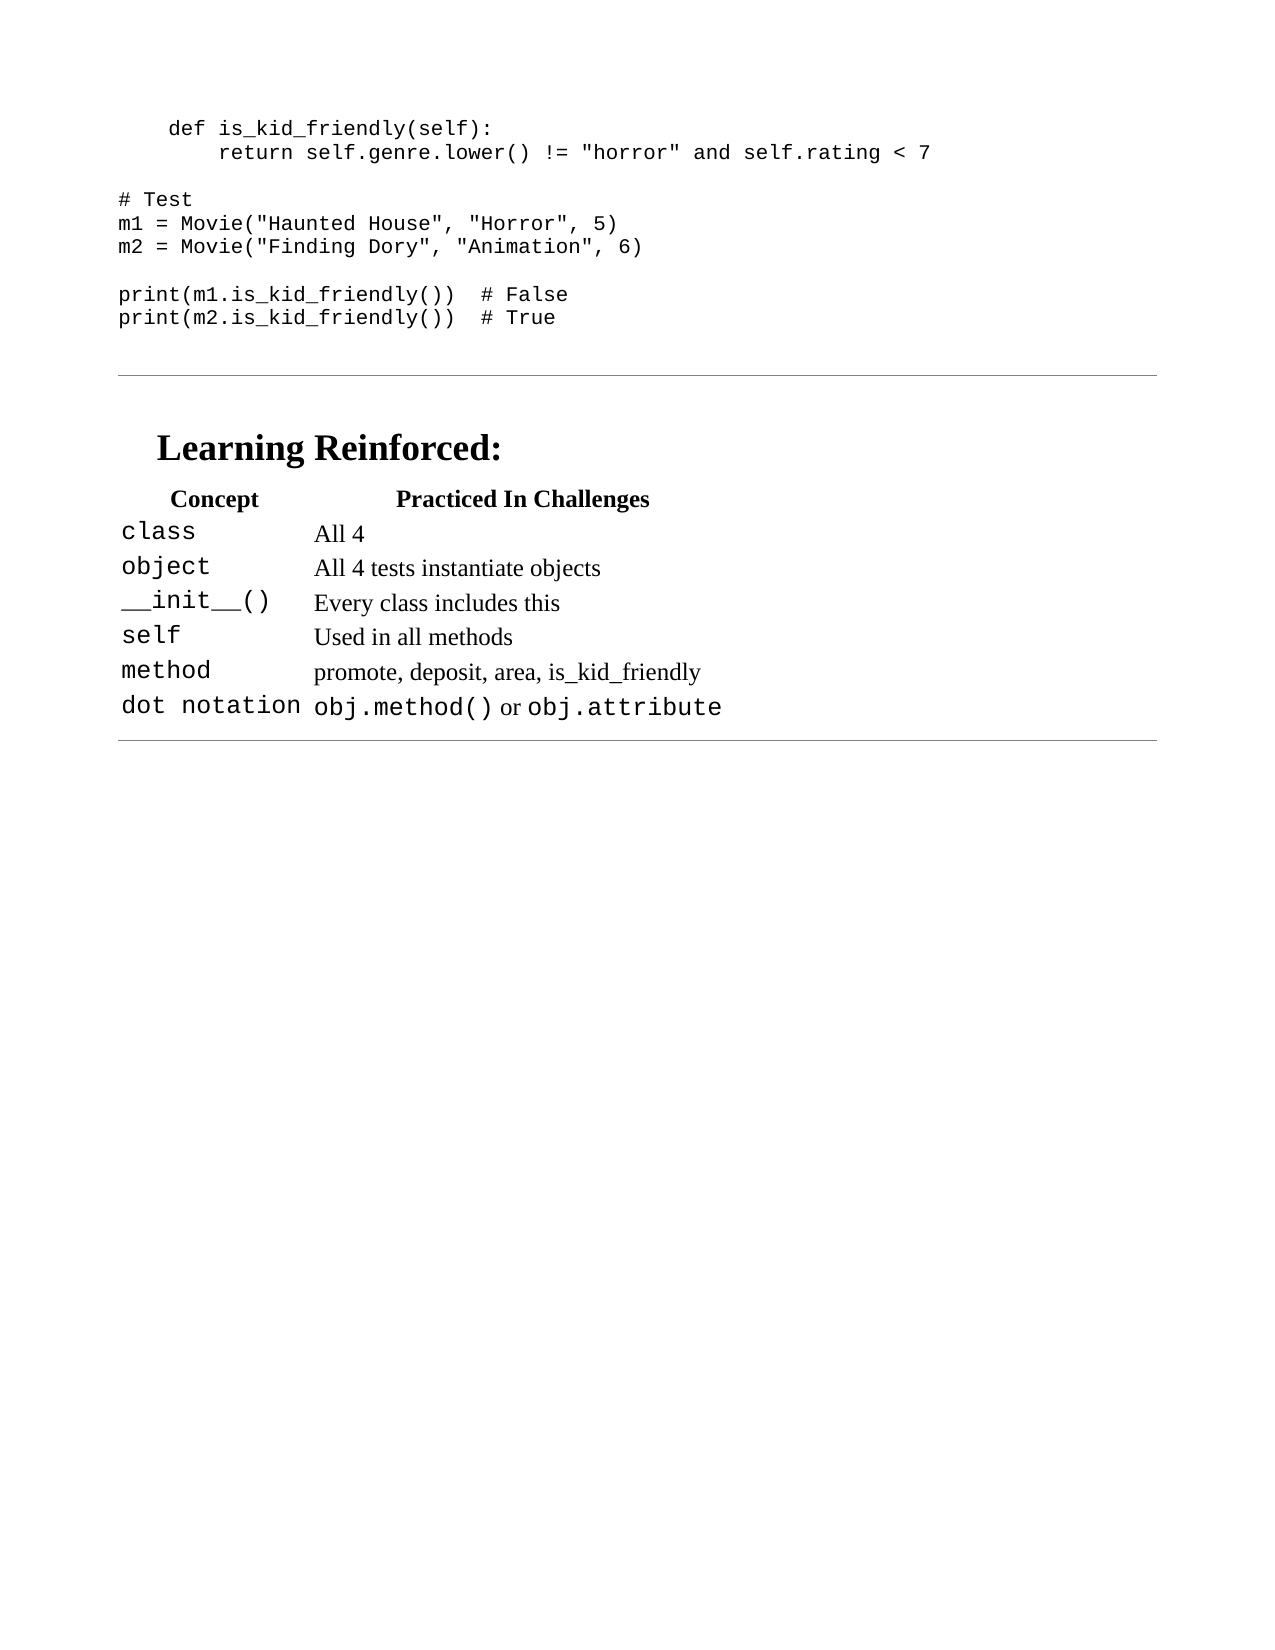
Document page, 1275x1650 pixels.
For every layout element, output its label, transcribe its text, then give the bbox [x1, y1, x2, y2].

table_cell Every class includes this [311, 585, 735, 619]
table_cell promote, deposit, area, is_kid_friendly [311, 654, 735, 689]
text m1 = Movie("Haunted House", "Horror", 5) [118, 213, 1157, 236]
table_cell object [118, 550, 311, 585]
table_cell Used in all methods [311, 620, 735, 654]
table_cell class [118, 516, 311, 550]
table_cell All 4 tests instantiate objects [311, 550, 735, 585]
text m2 = Movie("Finding Dory", "Animation", 6) [118, 236, 1157, 260]
text # Test [118, 189, 1157, 213]
table_header Concept [118, 481, 311, 516]
table_cell dot notation [118, 689, 311, 725]
text def is_kid_friendly(self): [118, 118, 1157, 142]
table_cell __init__() [118, 585, 311, 619]
table_cell obj.method() or obj.attribute [311, 689, 735, 725]
text print(m1.is_kid_friendly()) # False [118, 284, 1157, 307]
table_header Practiced In Challenges [311, 481, 735, 516]
table_cell self [118, 620, 311, 654]
subtitle 🧠 Learning Reinforced: [118, 426, 1157, 469]
text print(m2.is_kid_friendly()) # True [118, 307, 1157, 331]
table_cell All 4 [311, 516, 735, 550]
text return self.genre.lower() != "horror" and self.rating < 7 [118, 142, 1157, 165]
table_cell method [118, 654, 311, 689]
